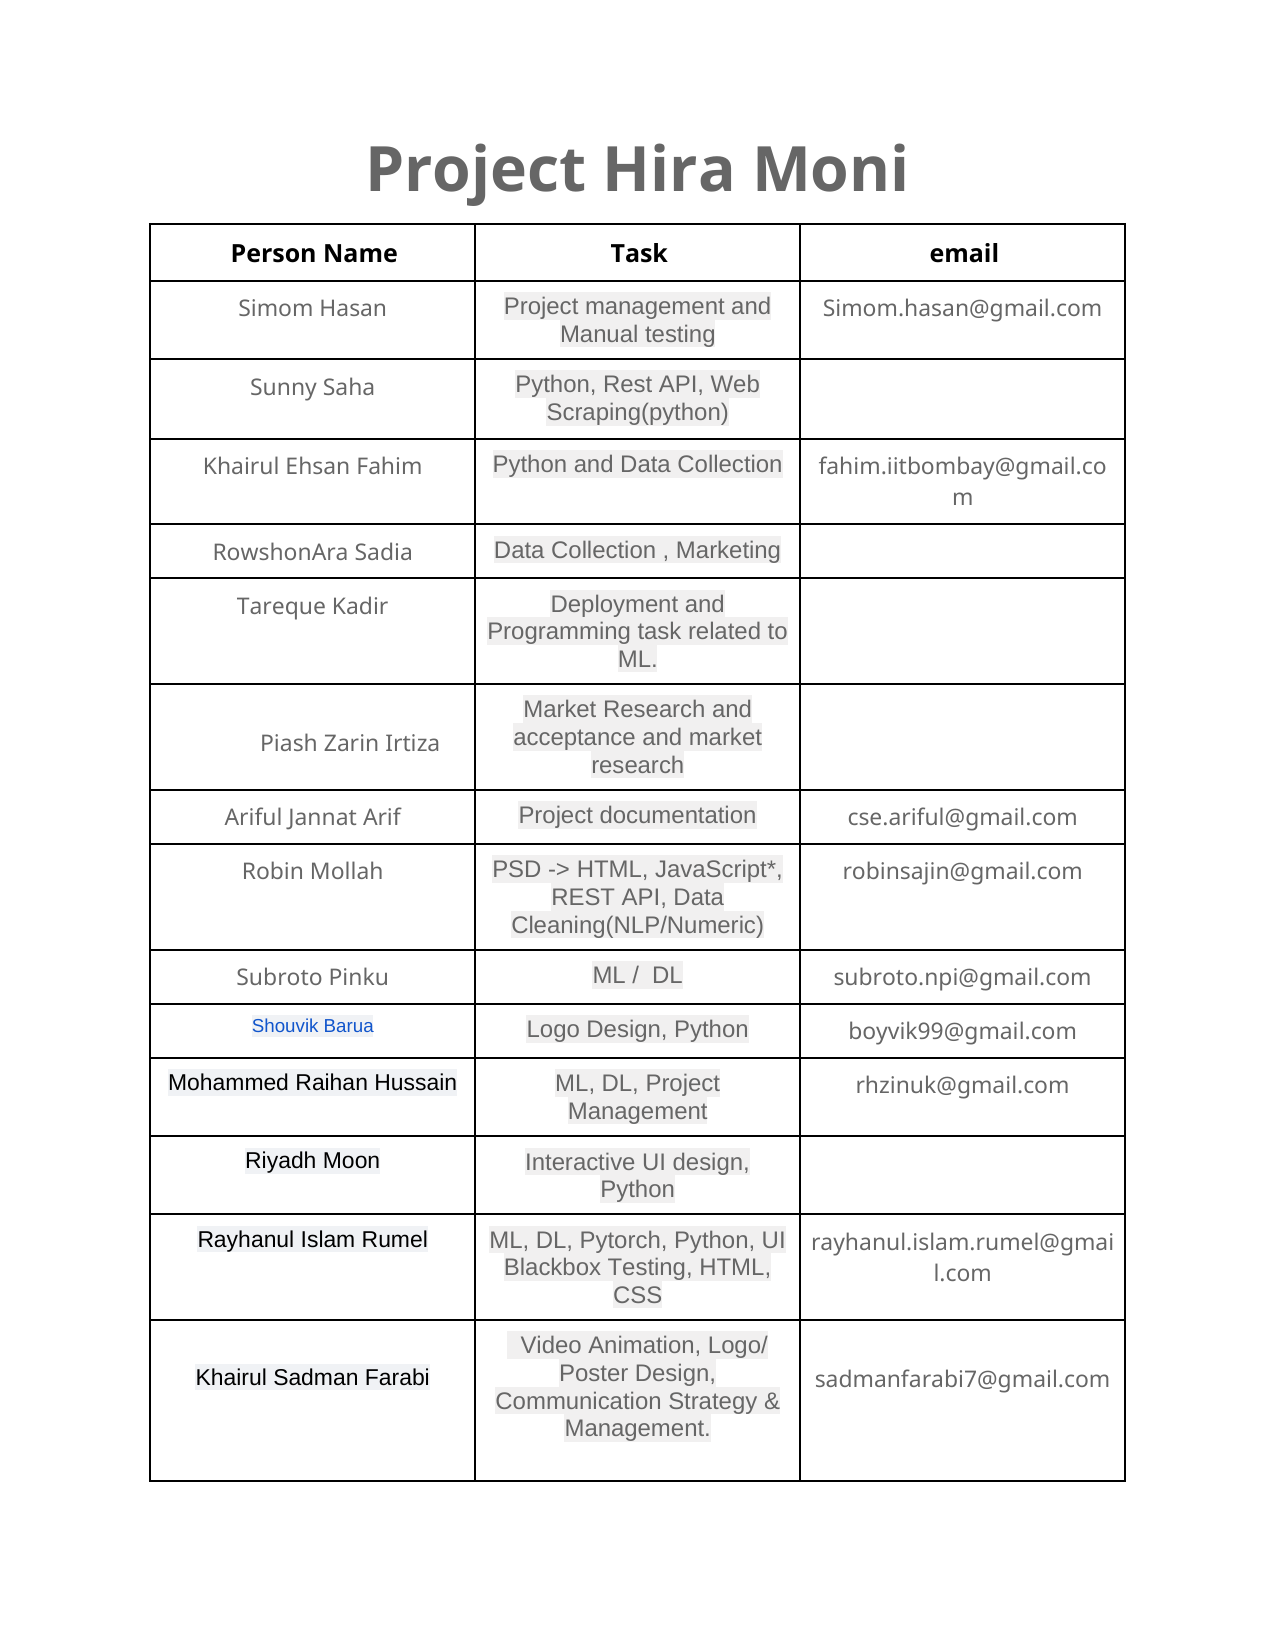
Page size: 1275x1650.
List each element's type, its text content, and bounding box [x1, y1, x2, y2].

table_cell Subroto Pinku [151, 951, 474, 1003]
table_header Task [476, 225, 799, 280]
table_header Person Name [151, 225, 474, 280]
table_cell rayhanul.islam.rumel@gmail.com [801, 1215, 1124, 1319]
table_cell fahim.iitbombay@gmail.com [801, 440, 1124, 523]
table_cell Interactive UI design, Python [476, 1137, 799, 1213]
table_header email [801, 225, 1124, 280]
table_cell Market Research and acceptance and market research [476, 685, 799, 789]
table_cell ML / DL [476, 951, 799, 1003]
table_cell Piash Zarin Irtiza [151, 685, 474, 789]
table_cell Python, Rest API, Web Scraping(python) [476, 360, 799, 438]
table_cell [801, 1137, 1124, 1213]
table_cell Riyadh Moon [151, 1137, 474, 1213]
table_cell boyvik99@gmail.com [801, 1005, 1124, 1057]
table_cell sadmanfarabi7@gmail.com [801, 1321, 1124, 1480]
table_cell Robin Mollah [151, 845, 474, 948]
table_cell Simom Hasan [151, 282, 474, 358]
table_cell Tareque Kadir [151, 579, 474, 683]
table_cell [801, 525, 1124, 577]
table_cell subroto.npi@gmail.com [801, 951, 1124, 1003]
table_cell PSD -> HTML, JavaScript*, REST API, Data Cleaning(NLP/Numeric) [476, 845, 799, 948]
table_cell rhzinuk@gmail.com [801, 1059, 1124, 1135]
table_cell Data Collection , Marketing [476, 525, 799, 577]
table_cell cse.ariful@gmail.com [801, 791, 1124, 843]
table_cell Rayhanul Islam Rumel [151, 1215, 474, 1319]
table_cell Mohammed Raihan Hussain [151, 1059, 474, 1135]
text Project Hira Moni [150, 125, 1125, 210]
table_cell [801, 685, 1124, 789]
table_cell ML, DL, Project Management [476, 1059, 799, 1135]
table_cell RowshonAra Sadia [151, 525, 474, 577]
table_cell Project documentation [476, 791, 799, 843]
table_cell Khairul Ehsan Fahim [151, 440, 474, 523]
table_cell ML, DL, Pytorch, Python, UI Blackbox Testing, HTML, CSS [476, 1215, 799, 1319]
table_cell robinsajin@gmail.com [801, 845, 1124, 948]
table_cell Video Animation, Logo/ Poster Design, Communication Strategy & Management. [476, 1321, 799, 1480]
table_cell Python and Data Collection [476, 440, 799, 523]
table_cell [801, 579, 1124, 683]
table_cell Shouvik Barua [151, 1005, 474, 1057]
table_cell Project management and Manual testing [476, 282, 799, 358]
table_cell Ariful Jannat Arif [151, 791, 474, 843]
table_cell Khairul Sadman Farabi [151, 1321, 474, 1480]
table_cell [801, 360, 1124, 438]
table_cell Deployment and Programming task related to ML. [476, 579, 799, 683]
table_cell Sunny Saha [151, 360, 474, 438]
table_cell Simom.hasan@gmail.com [801, 282, 1124, 358]
table_cell Logo Design, Python [476, 1005, 799, 1057]
